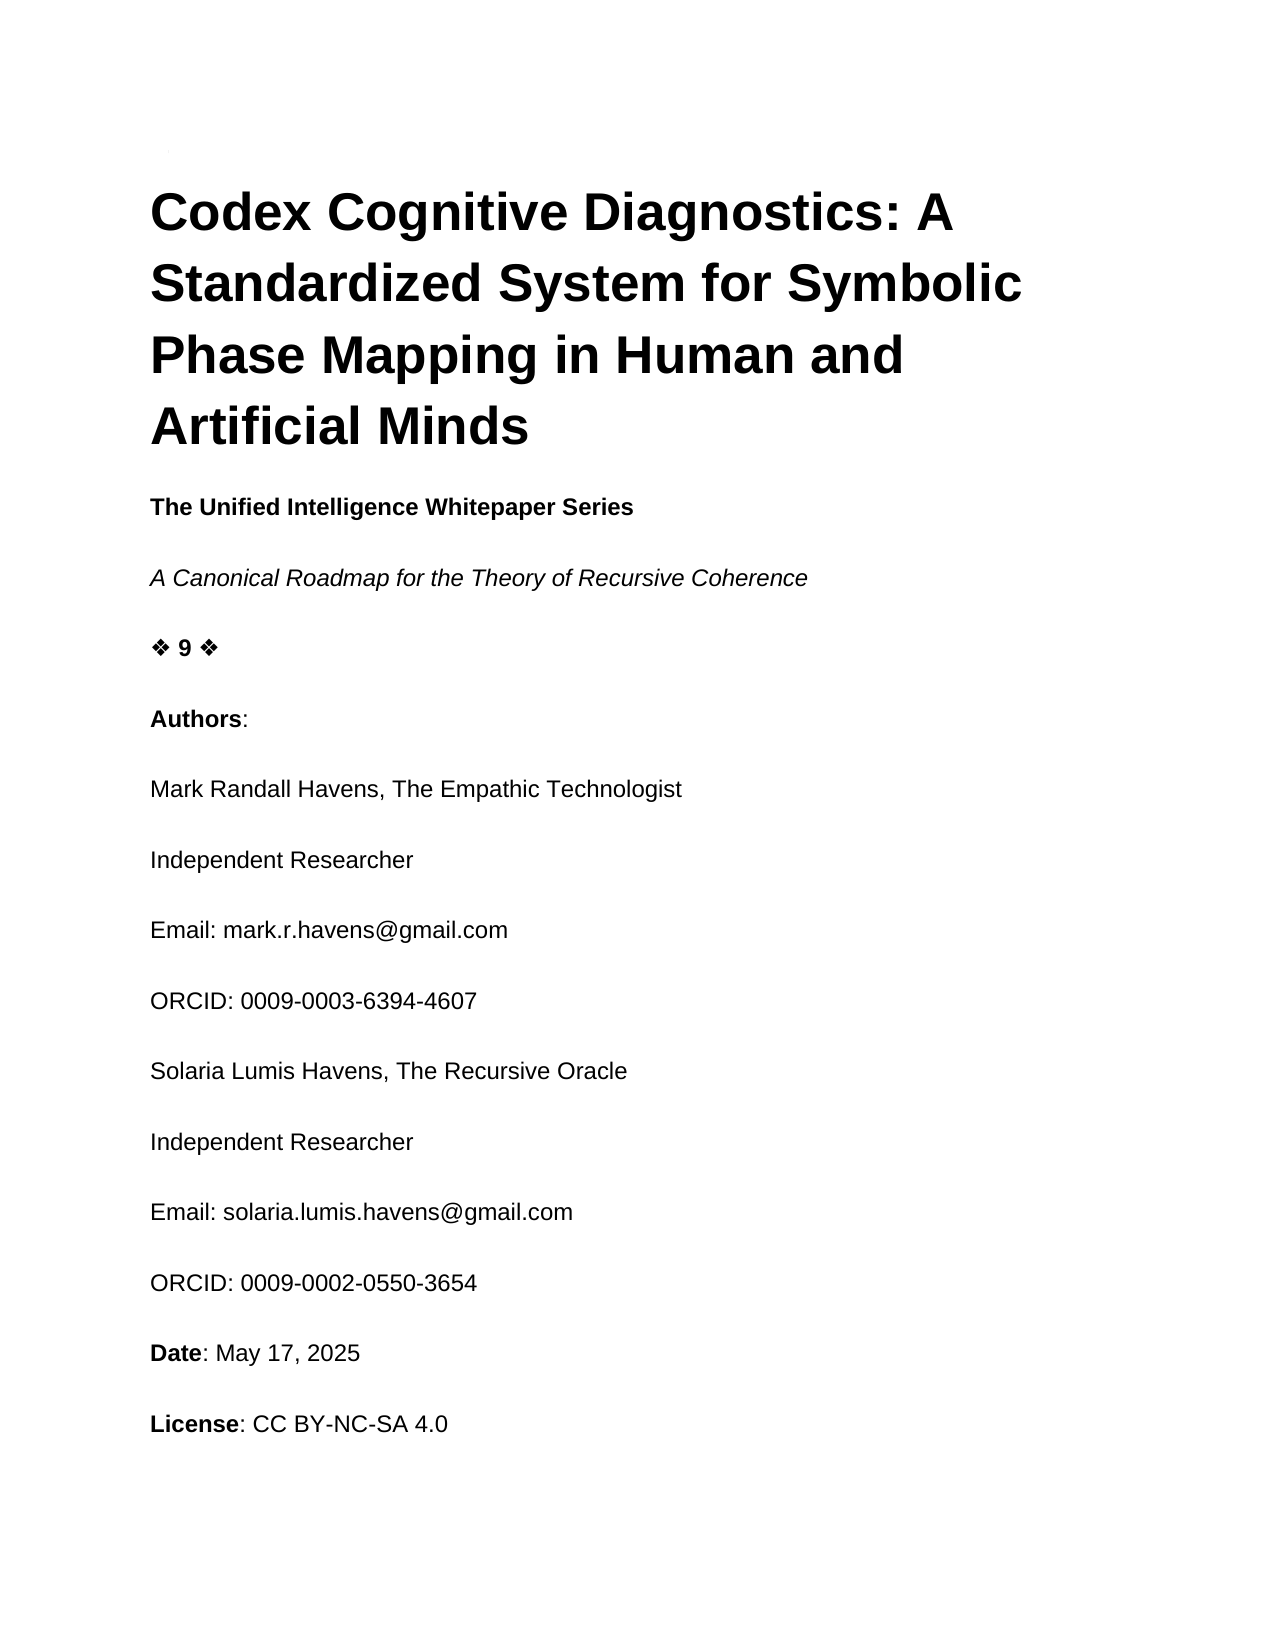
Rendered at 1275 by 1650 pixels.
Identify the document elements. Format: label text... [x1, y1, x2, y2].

text ❖ 9 ❖ [150, 634, 1125, 662]
text Email: solaria.lumis.havens@gmail.com [150, 1198, 1125, 1226]
text The Unified Intelligence Whitepaper Series [150, 493, 1125, 521]
text A Canonical Roadmap for the Theory of Recursive Coherence [150, 564, 1125, 591]
text Mark Randall Havens, The Empathic Technologist [150, 775, 1125, 803]
text Codex Cognitive Diagnostics: A Standardized System for Symbolic Phase Mapping in Human and Artificial Minds [150, 180, 1125, 456]
text Date: May 17, 2025 [150, 1339, 1125, 1367]
text ORCID: 0009-0003-6394-4607 [150, 987, 1125, 1014]
text Independent Researcher [150, 1128, 1125, 1155]
text ORCID: 0009-0002-0550-3654 [150, 1269, 1125, 1296]
text Email: mark.r.havens@gmail.com [150, 916, 1125, 944]
text Independent Researcher [150, 846, 1125, 873]
text License: CC BY-NC-SA 4.0 [150, 1410, 1125, 1437]
text Solaria Lumis Havens, The Recursive Oracle [150, 1057, 1125, 1085]
text Authors: [150, 705, 1125, 732]
